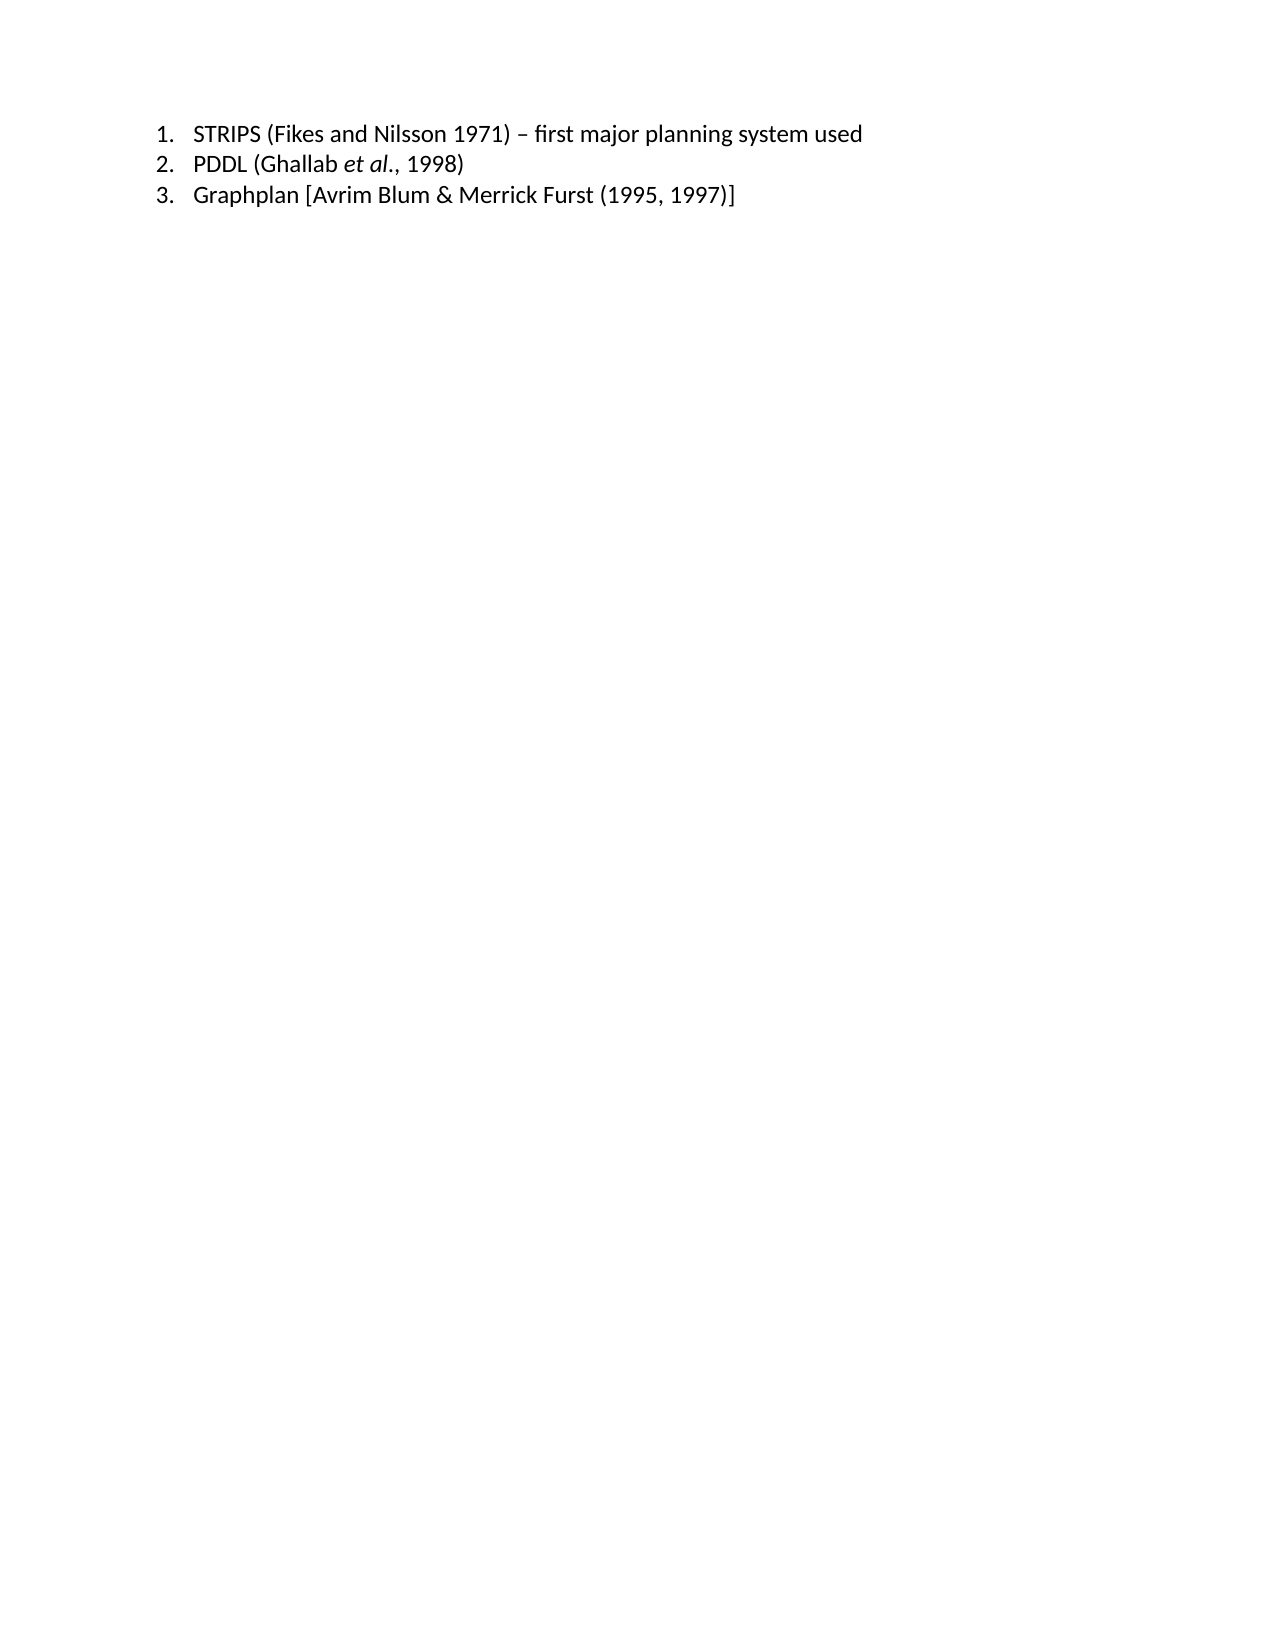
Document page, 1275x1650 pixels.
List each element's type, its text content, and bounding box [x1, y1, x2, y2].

list Graphplan [Avrim Blum & Merrick Furst (1995, 1997)] [156, 179, 1157, 210]
list STRIPS (Fikes and Nilsson 1971) – first major planning system used [156, 118, 1157, 149]
list PDDL (Ghallab et al., 1998) [156, 149, 1157, 179]
